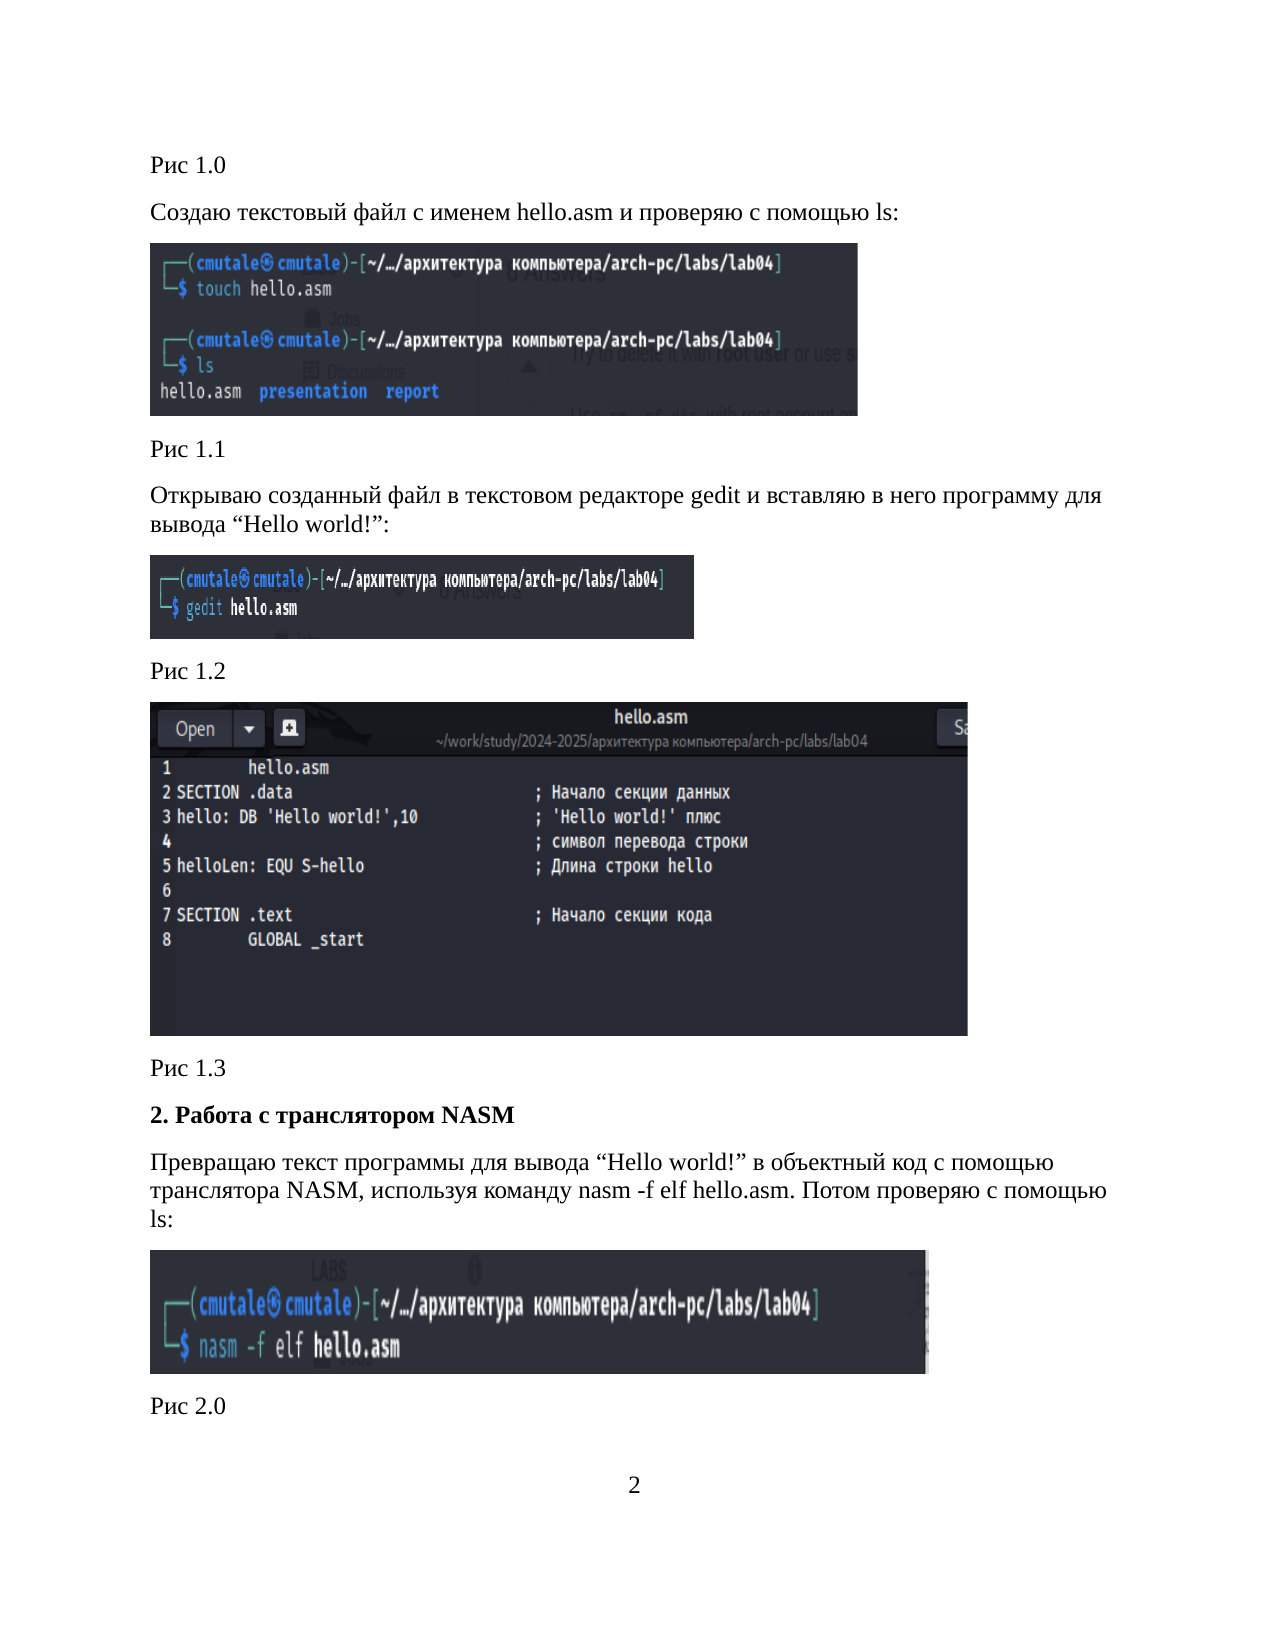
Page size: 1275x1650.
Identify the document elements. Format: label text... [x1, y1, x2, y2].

picture [150, 555, 694, 639]
text Создаю текстовый файл с именем hello.asm и проверяю с помощью ls: [150, 197, 1125, 225]
text Рис 2.0 [150, 1391, 1125, 1420]
text Рис 1.3 [150, 1053, 1125, 1082]
text Рис 1.0 [150, 150, 1125, 179]
text Рис 1.2 [150, 656, 1125, 685]
picture [150, 243, 858, 416]
text Открываю созданный файл в текстовом редакторе gedit и вставляю в него программу для вывода “Hello world!”: [150, 480, 1125, 538]
picture [150, 1250, 929, 1374]
text Превращаю текст программы для вывода “Hello world!” в объектный код с помощью транслятора NASM, используя команду nasm -f elf hello.asm. Потом проверяю с помощью ls: [150, 1147, 1125, 1233]
text 2. Работа с транслятором NASM [150, 1100, 1125, 1129]
picture [150, 702, 968, 1036]
text Рис 1.1 [150, 434, 1125, 462]
